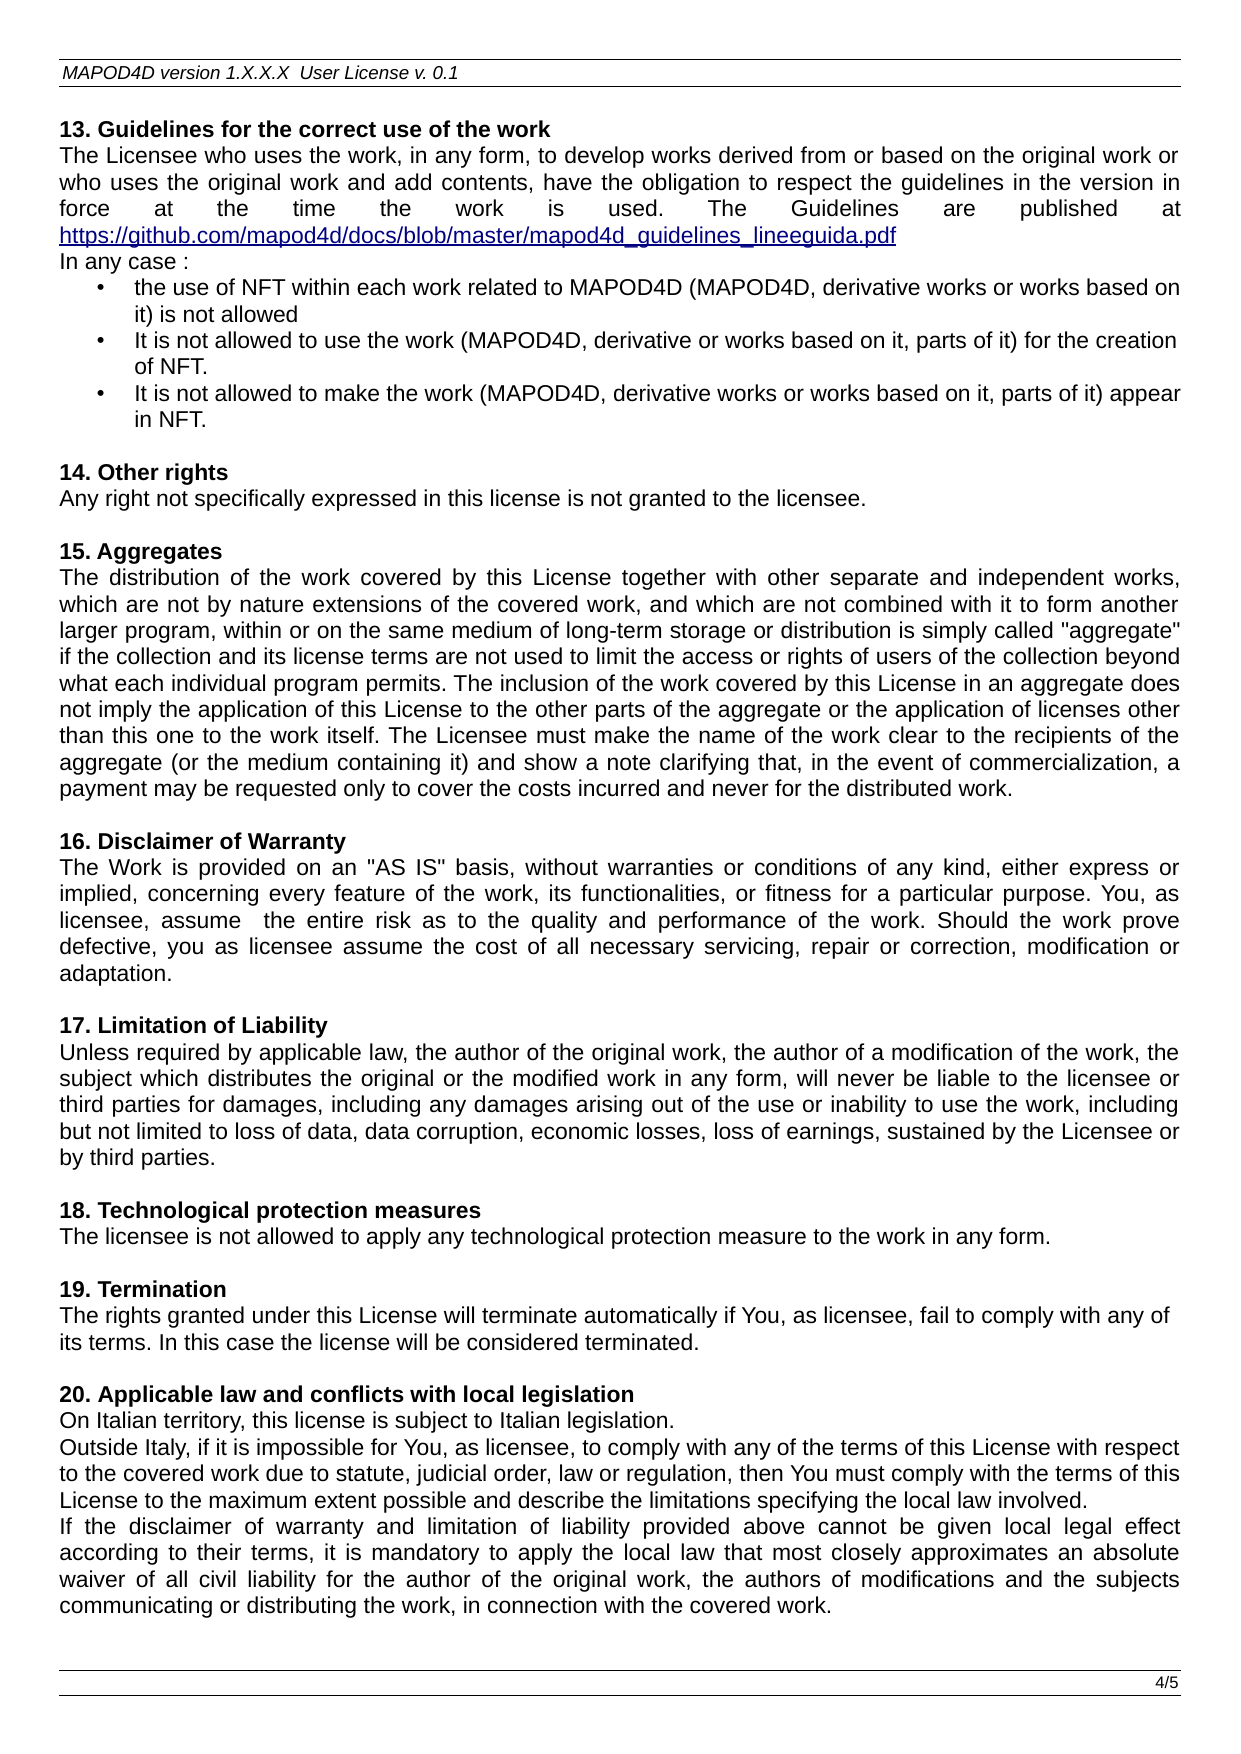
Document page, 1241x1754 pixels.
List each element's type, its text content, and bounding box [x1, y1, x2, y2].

text 13. Guidelines for the correct use of the work [59, 116, 1181, 142]
list the use of NFT within each work related to MAPOD4D (MAPOD4D, derivative works or works based on it) is not allowed [97, 274, 1181, 327]
text Outside Italy, if it is impossible for You, as licensee, to comply with any of the terms of this License with respect to the covered work due to statute, judicial order, law or regulation, then You must comply with the terms of this License to the maximum extent possible and describe the limitations specifying the local law involved. [59, 1434, 1181, 1513]
text 14. Other rights [59, 459, 1181, 485]
text Any right not specifically expressed in this license is not granted to the licensee. [59, 485, 1181, 511]
text In any case : [59, 248, 1181, 274]
text 19. Termination [59, 1276, 1181, 1302]
text The Licensee who uses the work, in any form, to develop works derived from or based on the original work or who uses the original work and add contents, have the obligation to respect the guidelines in the version in force at the time the work is used. The Guidelines are published at https://github.com/mapod4d/docs/blob/master/mapod4d_guidelines_lineeguida.pdf [59, 142, 1181, 248]
text Unless required by applicable law, the author of the original work, the author of a modification of the work, the subject which distributes the original or the modified work in any form, will never be liable to the licensee or third parties for damages, including any damages arising out of the use or inability to use the work, including but not limited to loss of data, data corruption, economic losses, loss of earnings, sustained by the Licensee or by third parties. [59, 1038, 1181, 1170]
list It is not allowed to use the work (MAPOD4D, derivative or works based on it, parts of it) for the creation of NFT. [97, 327, 1181, 380]
text On Italian territory, this license is subject to Italian legislation. [59, 1407, 1181, 1434]
text The rights granted under this License will terminate automatically if You, as licensee, fail to comply with any of its terms. In this case the license will be considered terminated. [59, 1302, 1181, 1355]
text 15. Aggregates [59, 538, 1181, 564]
text 20. Applicable law and conflicts with local legislation [59, 1381, 1181, 1407]
text The distribution of the work covered by this License together with other separate and independent works, which are not by nature extensions of the covered work, and which are not combined with it to form another larger program, within or on the same medium of long-term storage or distribution is simply called "aggregate" if the collection and its license terms are not used to limit the access or rights of users of the collection beyond what each individual program permits. The inclusion of the work covered by this License in an aggregate does not imply the application of this License to the other parts of the aggregate or the application of licenses other than this one to the work itself. The Licensee must make the name of the work clear to the recipients of the aggregate (or the medium containing it) and show a note clarifying that, in the event of commercialization, a payment may be requested only to cover the costs incurred and never for the distributed work. [59, 564, 1181, 801]
text The licensee is not allowed to apply any technological protection measure to the work in any form. [59, 1223, 1181, 1276]
text If the disclaimer of warranty and limitation of liability provided above cannot be given local legal effect according to their terms, it is mandatory to apply the local law that most closely approximates an absolute waiver of all civil liability for the author of the original work, the authors of modifications and the subjects communicating or distributing the work, in connection with the covered work. [59, 1513, 1181, 1618]
text 16. Disclaimer of Warranty [59, 828, 1181, 854]
text 17. Limitation of Liability [59, 1012, 1181, 1038]
text 18. Technological protection measures [59, 1197, 1181, 1223]
list It is not allowed to make the work (MAPOD4D, derivative works or works based on it, parts of it) appear in NFT. [97, 380, 1181, 432]
text The Work is provided on an "AS IS" basis, without warranties or conditions of any kind, either express or implied, concerning every feature of the work, its functionalities, or fitness for a particular purpose. You, as licensee, assume the entire risk as to the quality and performance of the work. Should the work prove defective, you as licensee assume the cost of all necessary servicing, repair or correction, modification or adaptation. [59, 854, 1181, 986]
